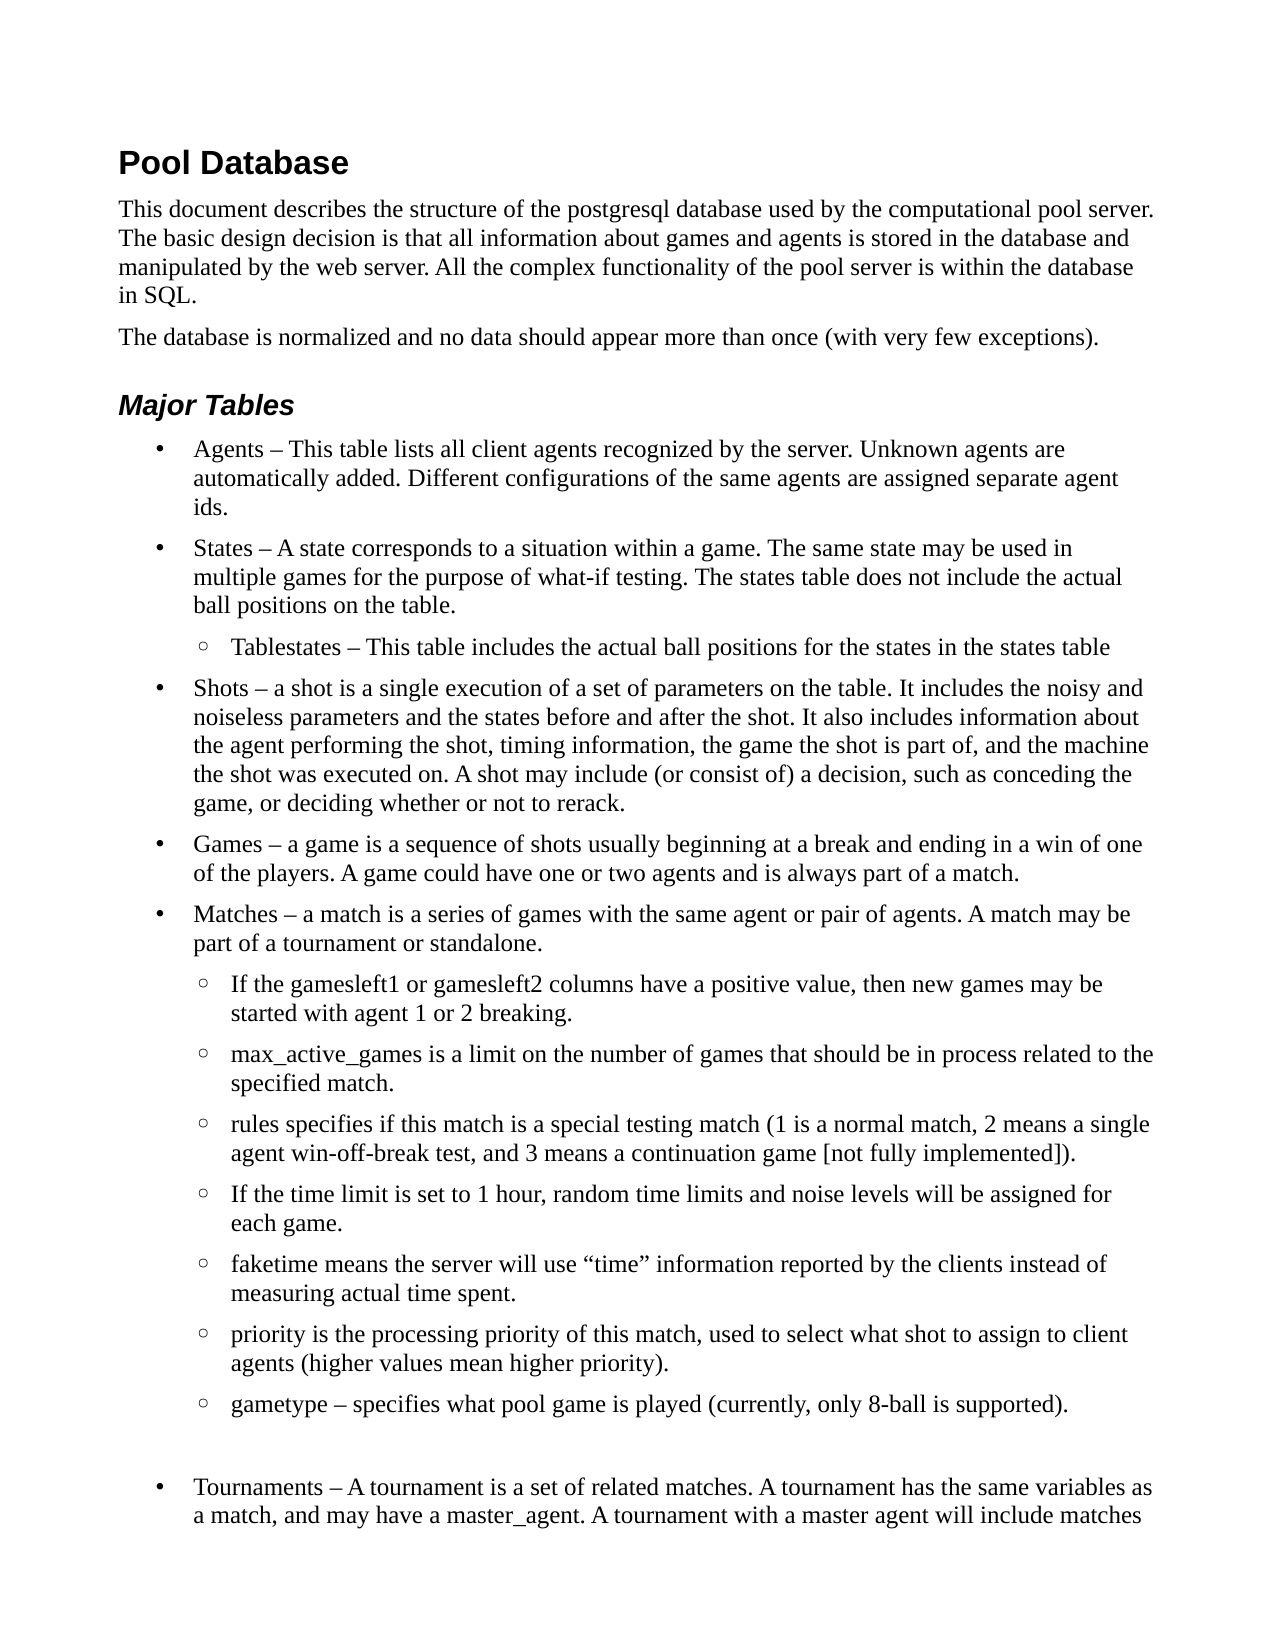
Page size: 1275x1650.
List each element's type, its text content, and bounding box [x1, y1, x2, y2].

list Tablestates – This table includes the actual ball positions for the states in the states table [193, 632, 1157, 660]
subtitle Pool Database [118, 143, 1157, 182]
list priority is the processing priority of this match, used to select what shot to assign to client agents (higher values mean higher priority). [193, 1319, 1157, 1377]
list rules specifies if this match is a special testing match (1 is a normal match, 2 means a single agent win-off-break test, and 3 means a continuation game [not fully implemented]). [193, 1109, 1157, 1167]
list Shots – a shot is a single execution of a set of parameters on the table. It includes the noisy and noiseless parameters and the states before and after the shot. It also includes information about the agent performing the shot, timing information, the game the shot is part of, and the machine the shot was executed on. A shot may include (or consist of) a decision, such as conceding the game, or deciding whether or not to rerack. [156, 673, 1157, 817]
list States – A state corresponds to a situation within a game. The same state may be used in multiple games for the purpose of what-if testing. The states table does not include the actual ball positions on the table. [156, 533, 1157, 619]
list gametype – specifies what pool game is played (currently, only 8-ball is supported). [193, 1389, 1157, 1418]
list faketime means the server will use “time” information reported by the clients instead of measuring actual time spent. [193, 1249, 1157, 1307]
list Matches – a match is a series of games with the same agent or pair of agents. A match may be part of a tournament or standalone. [156, 899, 1157, 957]
subtitle Major Tables [118, 388, 1157, 422]
list max_active_games is a limit on the number of games that should be in process related to the specified match. [193, 1039, 1157, 1097]
list If the time limit is set to 1 hour, random time limits and noise levels will be assigned for each game. [193, 1179, 1157, 1237]
list If the gamesleft1 or gamesleft2 columns have a positive value, then new games may be started with agent 1 or 2 breaking. [193, 969, 1157, 1027]
list Agents – This table lists all client agents recognized by the server. Unknown agents are automatically added. Different configurations of the same agents are assigned separate agent ids. [156, 434, 1157, 520]
list Tournaments – A tournament is a set of related matches. A tournament has the same variables as a match, and may have a master_agent. A tournament with a master agent will include matches [156, 1472, 1157, 1529]
text The database is normalized and no data should appear more than once (with very few exceptions). [118, 322, 1157, 351]
text This document describes the structure of the postgresql database used by the computational pool server. The basic design decision is that all information about games and agents is stored in the database and manipulated by the web server. All the complex functionality of the pool server is within the database in SQL. [118, 194, 1157, 309]
list Games – a game is a sequence of shots usually beginning at a break and ending in a win of one of the players. A game could have one or two agents and is always part of a match. [156, 829, 1157, 887]
